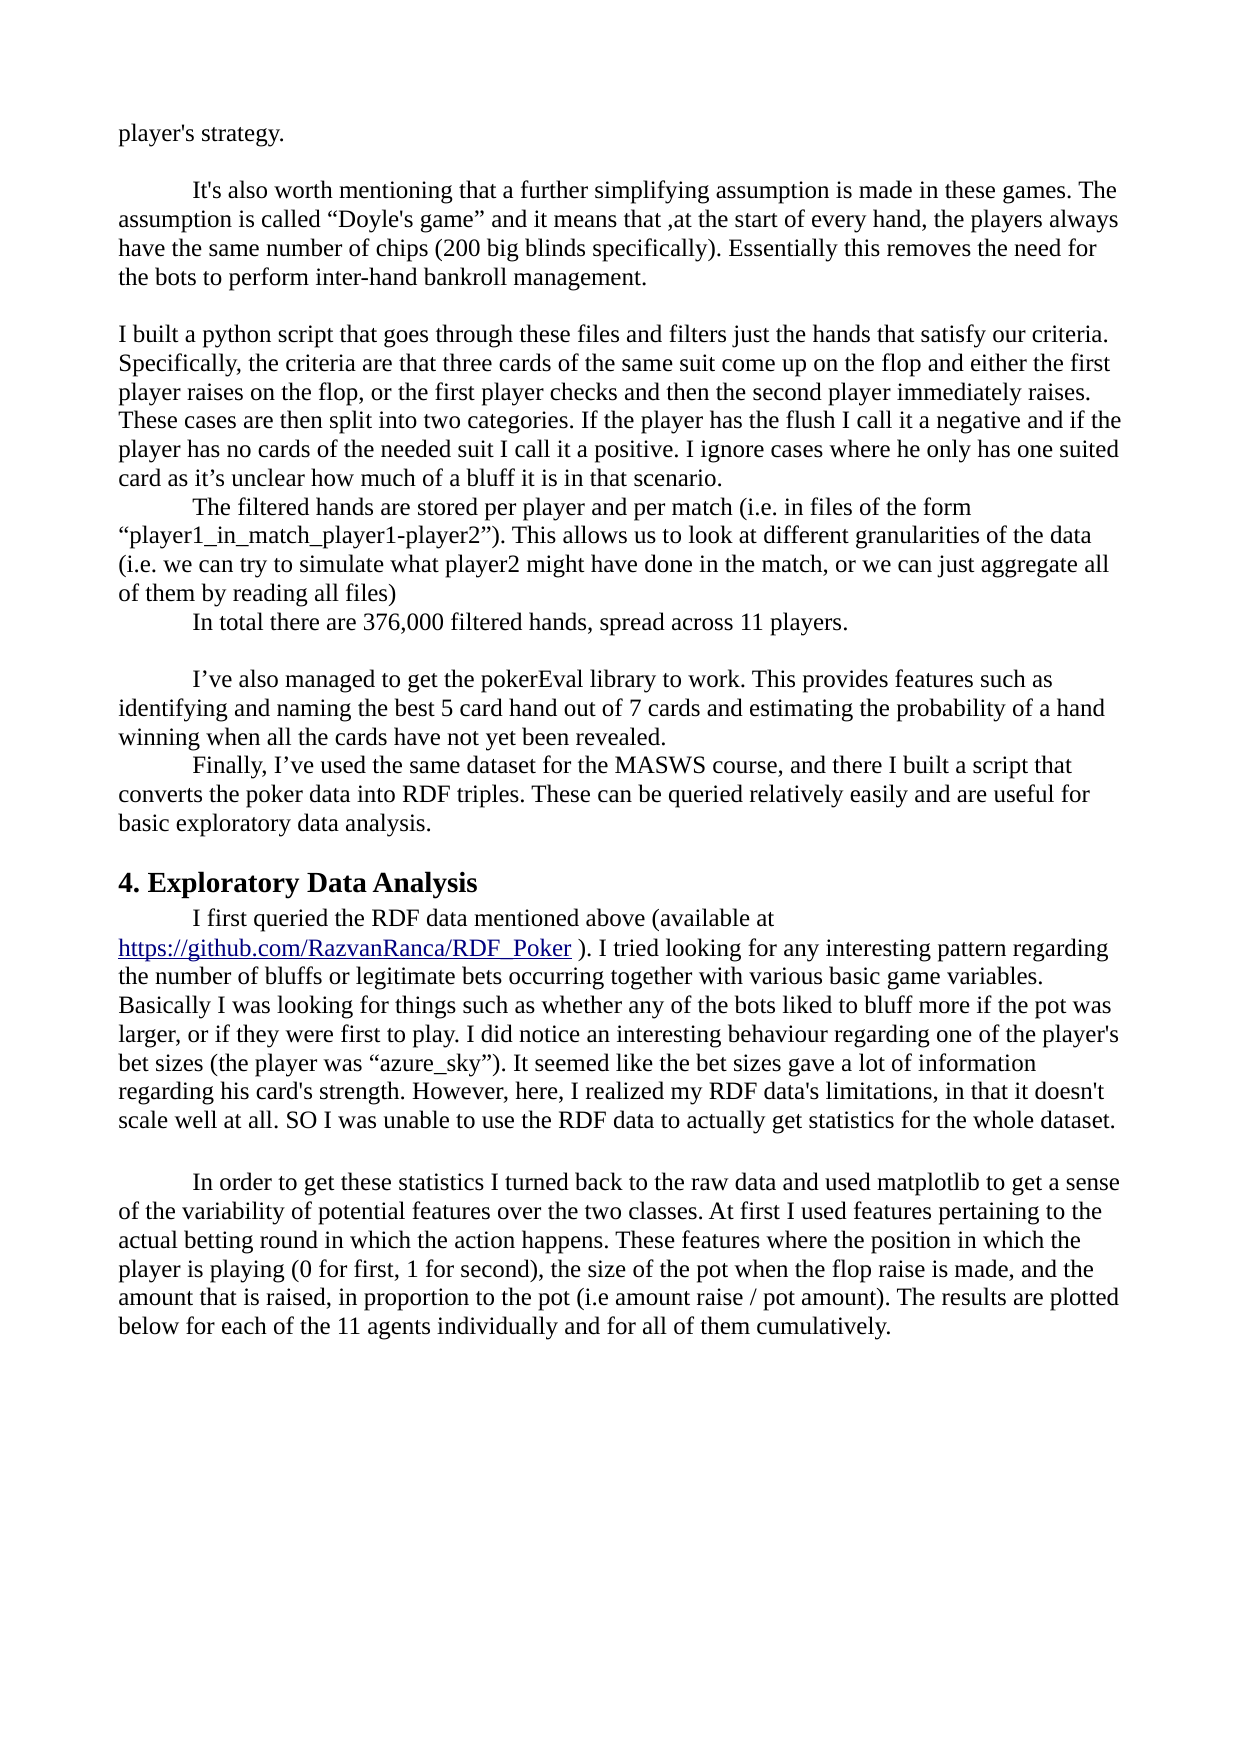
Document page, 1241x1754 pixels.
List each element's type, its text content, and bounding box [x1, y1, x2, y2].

text In order to get these statistics I turned back to the raw data and used matplotlib to get a sense of the variability of potential features over the two classes. At first I used features pertaining to the actual betting round in which the action happens. These features where the position in which the player is playing (0 for first, 1 for second), the size of the pot when the flop raise is made, and the amount that is raised, in proportion to the pot (i.e amount raise / pot amount). The results are plotted below for each of the 11 agents individually and for all of them cumulatively. [118, 1167, 1122, 1340]
text 4. Exploratory Data Analysis [118, 866, 1122, 899]
text In total there are 376,000 filtered hands, spread across 11 players. [118, 607, 1122, 636]
text Finally, I’ve used the same dataset for the MASWS course, and there I built a script that converts the poker data into RDF triples. These can be queried relatively easily and are useful for basic exploratory data analysis. [118, 751, 1122, 837]
text I’ve also managed to get the pokerEval library to work. This provides features such as identifying and naming the best 5 card hand out of 7 cards and estimating the probability of a hand winning when all the cards have not yet been revealed. [118, 664, 1122, 751]
text It's also worth mentioning that a further simplifying assumption is made in these games. The assumption is called “Doyle's game” and it means that ,at the start of every hand, the players always have the same number of chips (200 big blinds specifically). Essentially this removes the need for the bots to perform inter-hand bankroll management. [118, 176, 1122, 291]
text player's strategy. [118, 118, 1122, 147]
text I first queried the RDF data mentioned above (available at https://github.com/RazvanRanca/RDF_Poker ). I tried looking for any interesting pattern regarding the number of bluffs or legitimate bets occurring together with various basic game variables. Basically I was looking for things such as whether any of the bots liked to bluff more if the pot was larger, or if they were first to play. I did notice an interesting behaviour regarding one of the player's bet sizes (the player was “azure_sky”). It seemed like the bet sizes gave a lot of information regarding his card's strength. However, here, I realized my RDF data's limitations, in that it doesn't scale well at all. SO I was unable to use the RDF data to actually get statistics for the whole dataset. [118, 899, 1122, 1134]
text The filtered hands are stored per player and per match (i.e. in files of the form “player1_in_match_player1-player2”). This allows us to look at different granularities of the data (i.e. we can try to simulate what player2 might have done in the match, or we can just aggregate all of them by reading all files) [118, 492, 1122, 607]
text I built a python script that goes through these files and filters just the hands that satisfy our criteria. Specifically, the criteria are that three cards of the same suit come up on the flop and either the first player raises on the flop, or the first player checks and then the second player immediately raises. These cases are then split into two categories. If the player has the flush I call it a negative and if the player has no cards of the needed suit I call it a positive. I ignore cases where he only has one suited card as it’s unclear how much of a bluff it is in that scenario. [118, 319, 1122, 492]
